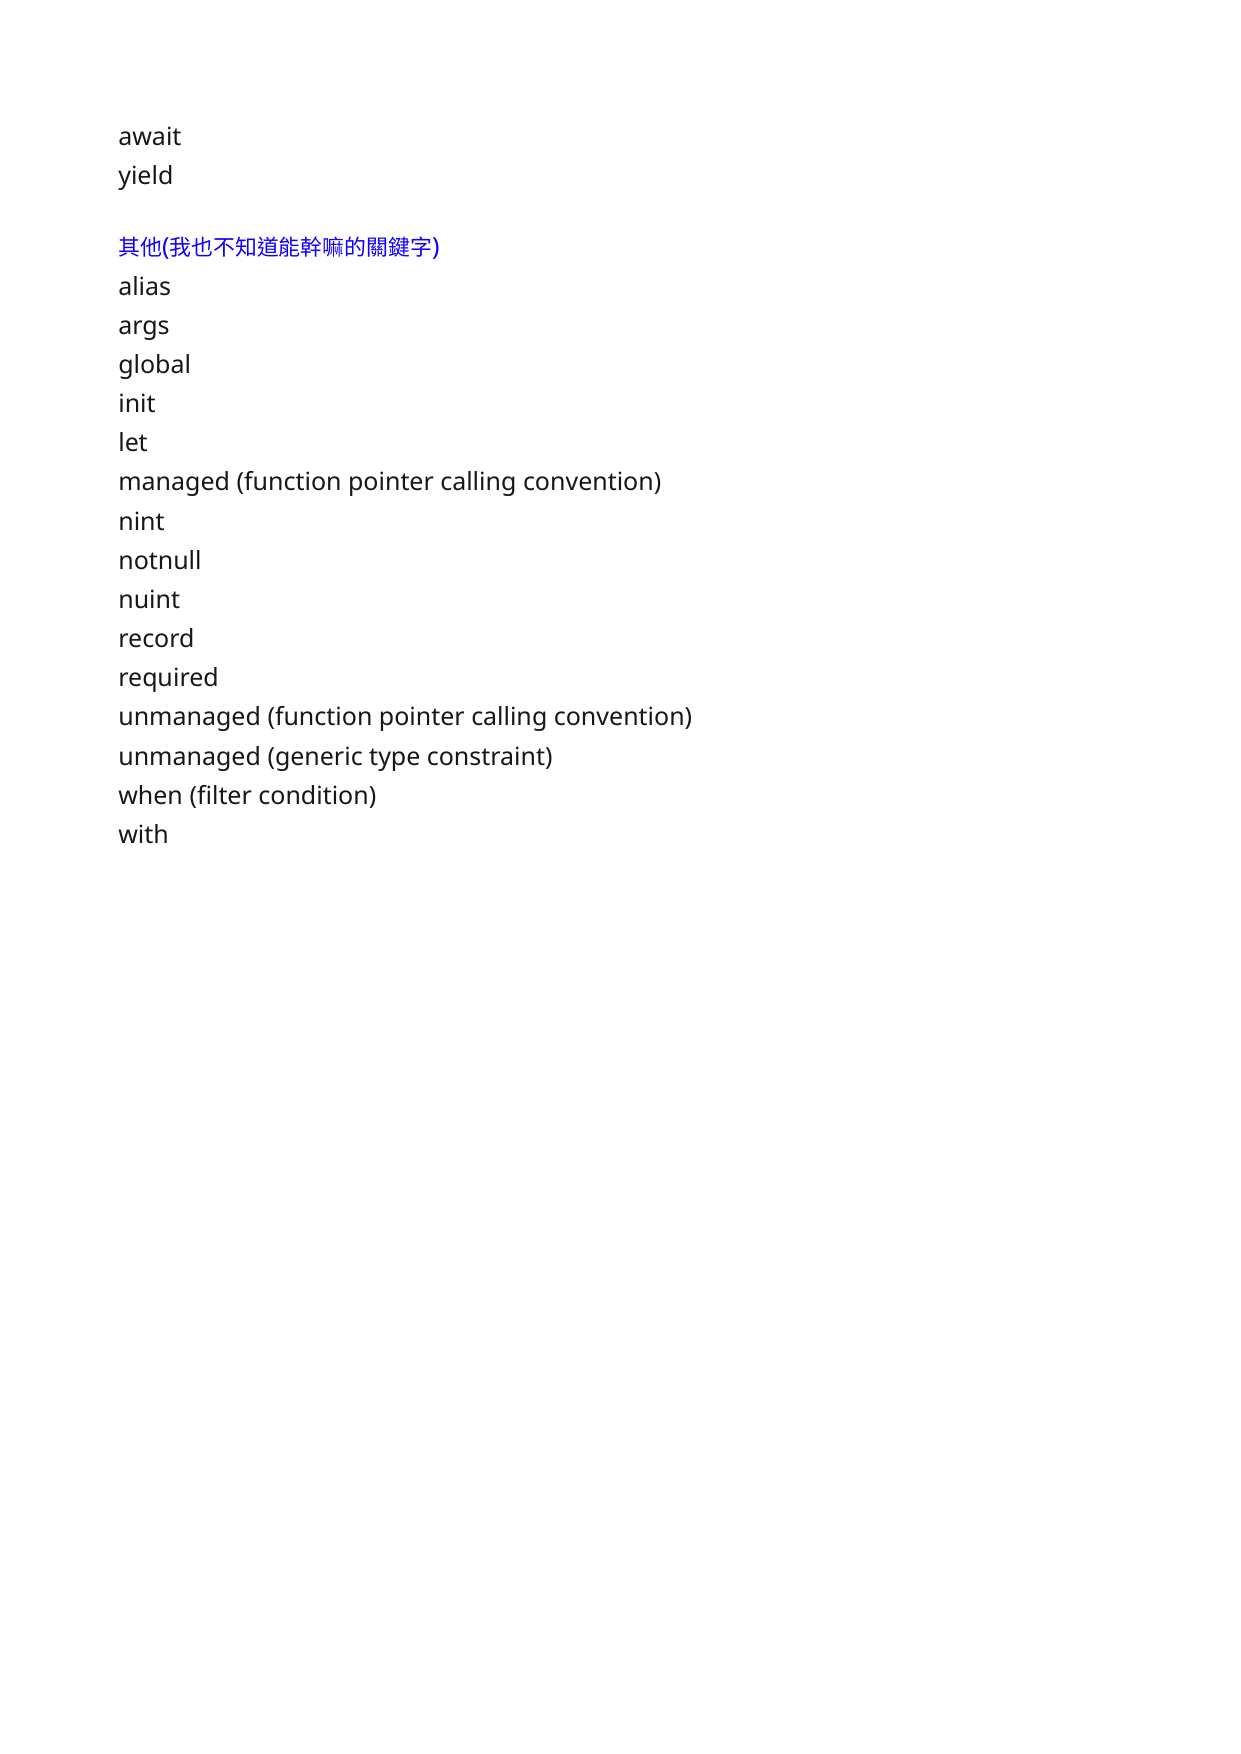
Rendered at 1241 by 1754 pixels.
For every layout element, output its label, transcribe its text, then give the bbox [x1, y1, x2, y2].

text notnull nuint record required unmanaged (function pointer calling convention) unmanaged (generic type constraint) when (filter condition) with [118, 542, 1103, 851]
text await yield [118, 118, 1103, 191]
text 其他(我也不知道能幹嘛的關鍵字) alias args global init let managed (function pointer calling convention) nint [118, 229, 1103, 537]
